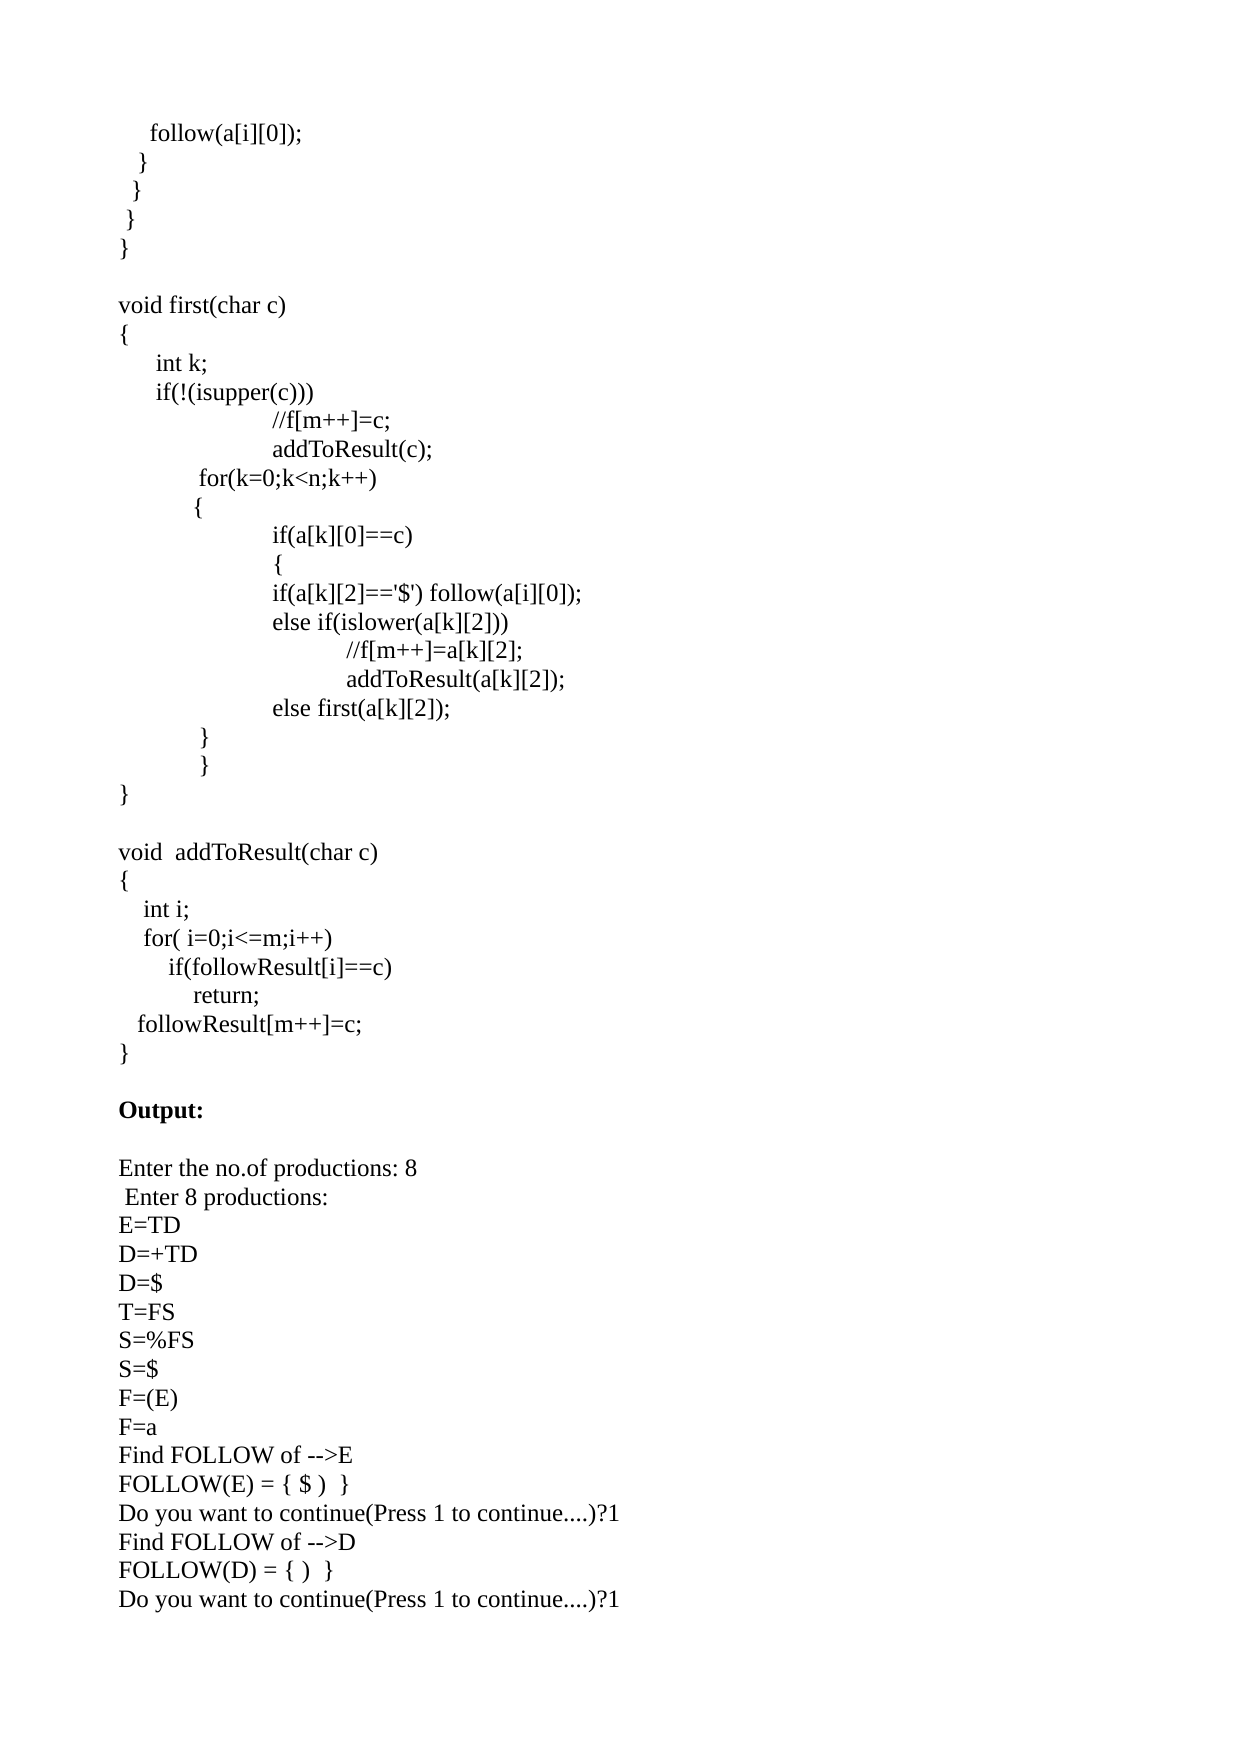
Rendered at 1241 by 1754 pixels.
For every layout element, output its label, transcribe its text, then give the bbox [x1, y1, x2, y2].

text E=TD [118, 1211, 1122, 1239]
text follow(a[i][0]); [118, 118, 1122, 147]
text if(!(isupper(c))) [118, 377, 1122, 406]
text } [118, 233, 1122, 262]
text followResult[m++]=c; [118, 1009, 1122, 1038]
text int i; [118, 894, 1122, 923]
text else if(islower(a[k][2])) [118, 607, 1122, 636]
text S=%FS [118, 1326, 1122, 1354]
text //f[m++]=a[k][2]; [118, 636, 1122, 664]
text FOLLOW(E) = { $ ) } [118, 1469, 1122, 1498]
text addToResult(a[k][2]); [118, 664, 1122, 693]
text } [118, 204, 1122, 233]
text { [118, 319, 1122, 348]
text } [118, 751, 1122, 779]
text else first(a[k][2]); [118, 693, 1122, 722]
text F=a [118, 1412, 1122, 1441]
text if(a[k][2]=='$') follow(a[i][0]); [118, 578, 1122, 607]
text //f[m++]=c; [118, 406, 1122, 434]
text { [118, 549, 1122, 578]
text addToResult(c); [118, 434, 1122, 463]
text } [118, 176, 1122, 204]
text if(followResult[i]==c) [118, 952, 1122, 981]
text FOLLOW(D) = { ) } [118, 1556, 1122, 1584]
text Find FOLLOW of -->E [118, 1441, 1122, 1469]
text void first(char c) [118, 291, 1122, 319]
text } [118, 1038, 1122, 1067]
text } [118, 722, 1122, 751]
text void addToResult(char c) [118, 837, 1122, 866]
text Find FOLLOW of -->D [118, 1527, 1122, 1556]
text int k; [118, 348, 1122, 377]
text Do you want to continue(Press 1 to continue....)?1 [118, 1498, 1122, 1527]
text } [118, 147, 1122, 176]
text if(a[k][0]==c) [118, 521, 1122, 549]
text Do you want to continue(Press 1 to continue....)?1 [118, 1584, 1122, 1613]
text return; [118, 981, 1122, 1009]
text } [118, 779, 1122, 808]
text D=+TD [118, 1239, 1122, 1268]
text D=$ [118, 1268, 1122, 1297]
text Enter the no.of productions: 8 [118, 1153, 1122, 1182]
text F=(E) [118, 1383, 1122, 1412]
text Output: [118, 1096, 1122, 1124]
text for( i=0;i<=m;i++) [118, 923, 1122, 952]
text { [118, 866, 1122, 894]
text { [118, 492, 1122, 521]
text Enter 8 productions: [118, 1182, 1122, 1211]
text S=$ [118, 1354, 1122, 1383]
text T=FS [118, 1297, 1122, 1326]
text for(k=0;k<n;k++) [118, 463, 1122, 492]
